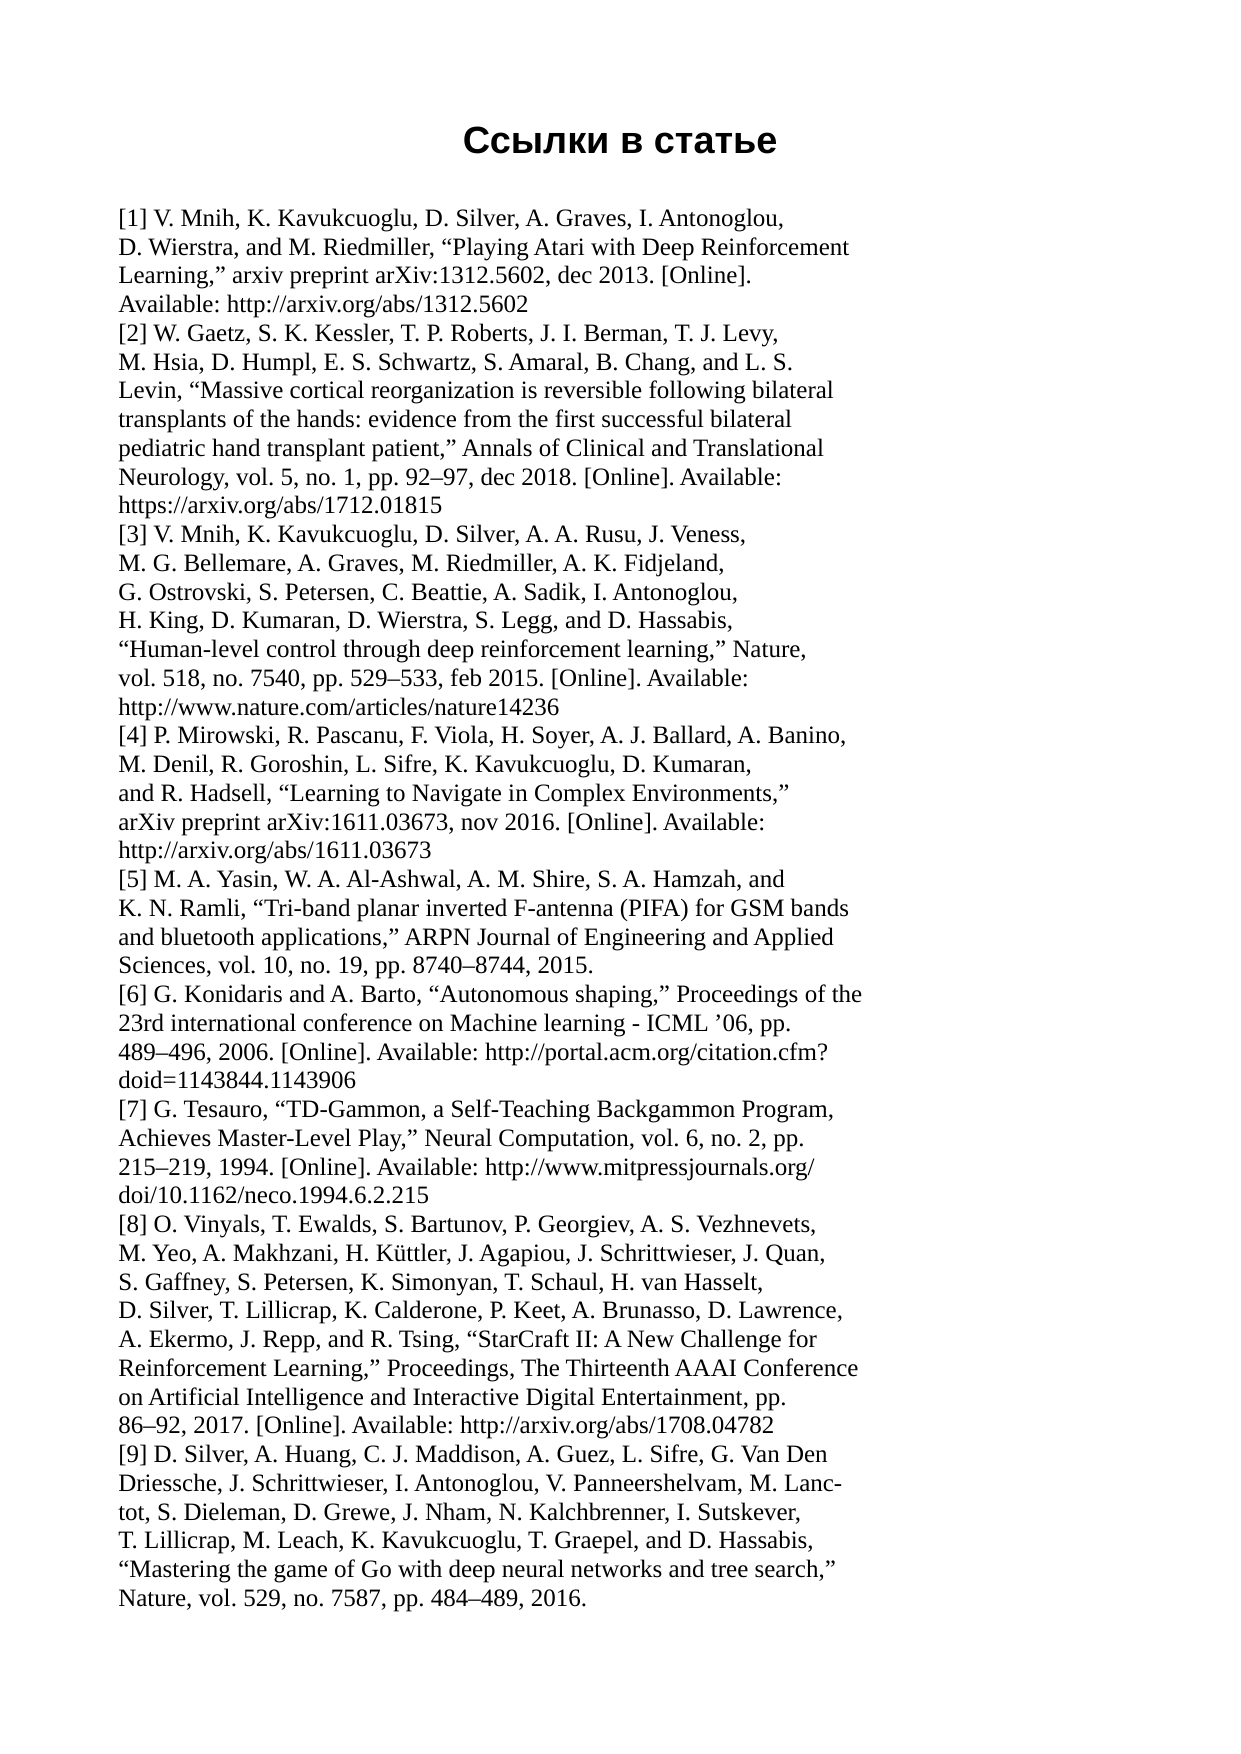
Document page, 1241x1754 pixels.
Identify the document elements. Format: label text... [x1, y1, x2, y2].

text on Artificial Intelligence and Interactive Digital Entertainment, pp. [118, 1382, 1122, 1411]
text [3] V. Mnih, K. Kavukcuoglu, D. Silver, A. A. Rusu, J. Veness, [118, 519, 1122, 548]
text 86–92, 2017. [Online]. Available: http://arxiv.org/abs/1708.04782 [118, 1411, 1122, 1439]
text and bluetooth applications,” ARPN Journal of Engineering and Applied [118, 922, 1122, 951]
text “Human-level control through deep reinforcement learning,” Nature, [118, 634, 1122, 663]
text S. Gaffney, S. Petersen, K. Simonyan, T. Schaul, H. van Hasselt, [118, 1267, 1122, 1296]
text [9] D. Silver, A. Huang, C. J. Maddison, A. Guez, L. Sifre, G. Van Den [118, 1439, 1122, 1468]
text K. N. Ramli, “Tri-band planar inverted F-antenna (PIFA) for GSM bands [118, 893, 1122, 922]
text arXiv preprint arXiv:1611.03673, nov 2016. [Online]. Available: [118, 807, 1122, 836]
text Nature, vol. 529, no. 7587, pp. 484–489, 2016. [118, 1583, 1122, 1612]
text https://arxiv.org/abs/1712.01815 [118, 491, 1122, 519]
text M. Denil, R. Goroshin, L. Sifre, K. Kavukcuoglu, D. Kumaran, [118, 749, 1122, 778]
text [4] P. Mirowski, R. Pascanu, F. Viola, H. Soyer, A. J. Ballard, A. Banino, [118, 721, 1122, 749]
text “Mastering the game of Go with deep neural networks and tree search,” [118, 1554, 1122, 1583]
text and R. Hadsell, “Learning to Navigate in Complex Environments,” [118, 778, 1122, 807]
text G. Ostrovski, S. Petersen, C. Beattie, A. Sadik, I. Antonoglou, [118, 577, 1122, 606]
text Learning,” arxiv preprint arXiv:1312.5602, dec 2013. [Online]. [118, 261, 1122, 289]
text transplants of the hands: evidence from the first successful bilateral [118, 404, 1122, 433]
text http://www.nature.com/articles/nature14236 [118, 692, 1122, 721]
text vol. 518, no. 7540, pp. 529–533, feb 2015. [Online]. Available: [118, 663, 1122, 692]
text D. Wierstra, and M. Riedmiller, “Playing Atari with Deep Reinforcement [118, 232, 1122, 261]
text [8] O. Vinyals, T. Ewalds, S. Bartunov, P. Georgiev, A. S. Vezhnevets, [118, 1209, 1122, 1238]
text Available: http://arxiv.org/abs/1312.5602 [118, 289, 1122, 318]
text D. Silver, T. Lillicrap, K. Calderone, P. Keet, A. Brunasso, D. Lawrence, [118, 1296, 1122, 1324]
text Neurology, vol. 5, no. 1, pp. 92–97, dec 2018. [Online]. Available: [118, 462, 1122, 491]
text [7] G. Tesauro, “TD-Gammon, a Self-Teaching Backgammon Program, [118, 1094, 1122, 1123]
text Driessche, J. Schrittwieser, I. Antonoglou, V. Panneershelvam, M. Lanc- [118, 1468, 1122, 1497]
text Achieves Master-Level Play,” Neural Computation, vol. 6, no. 2, pp. [118, 1123, 1122, 1152]
text 489–496, 2006. [Online]. Available: http://portal.acm.org/citation.cfm? [118, 1037, 1122, 1066]
text [6] G. Konidaris and A. Barto, “Autonomous shaping,” Proceedings of the [118, 979, 1122, 1008]
subtitle Ссылки в статье [118, 118, 1122, 162]
text A. Ekermo, J. Repp, and R. Tsing, “StarCraft II: A New Challenge for [118, 1324, 1122, 1353]
text Reinforcement Learning,” Proceedings, The Thirteenth AAAI Conference [118, 1353, 1122, 1382]
text M. Hsia, D. Humpl, E. S. Schwartz, S. Amaral, B. Chang, and L. S. [118, 347, 1122, 376]
text Sciences, vol. 10, no. 19, pp. 8740–8744, 2015. [118, 951, 1122, 979]
text doid=1143844.1143906 [118, 1066, 1122, 1094]
text 215–219, 1994. [Online]. Available: http://www.mitpressjournals.org/ [118, 1152, 1122, 1181]
text 23rd international conference on Machine learning - ICML ’06, pp. [118, 1008, 1122, 1037]
text pediatric hand transplant patient,” Annals of Clinical and Translational [118, 433, 1122, 462]
text [5] M. A. Yasin, W. A. Al-Ashwal, A. M. Shire, S. A. Hamzah, and [118, 864, 1122, 893]
text T. Lillicrap, M. Leach, K. Kavukcuoglu, T. Graepel, and D. Hassabis, [118, 1526, 1122, 1554]
text Levin, “Massive cortical reorganization is reversible following bilateral [118, 376, 1122, 404]
text http://arxiv.org/abs/1611.03673 [118, 836, 1122, 864]
text [2] W. Gaetz, S. K. Kessler, T. P. Roberts, J. I. Berman, T. J. Levy, [118, 318, 1122, 347]
text H. King, D. Kumaran, D. Wierstra, S. Legg, and D. Hassabis, [118, 606, 1122, 634]
text M. G. Bellemare, A. Graves, M. Riedmiller, A. K. Fidjeland, [118, 548, 1122, 577]
text doi/10.1162/neco.1994.6.2.215 [118, 1181, 1122, 1209]
text M. Yeo, A. Makhzani, H. Küttler, J. Agapiou, J. Schrittwieser, J. Quan, [118, 1238, 1122, 1267]
text tot, S. Dieleman, D. Grewe, J. Nham, N. Kalchbrenner, I. Sutskever, [118, 1497, 1122, 1526]
text [1] V. Mnih, K. Kavukcuoglu, D. Silver, A. Graves, I. Antonoglou, [118, 203, 1122, 232]
